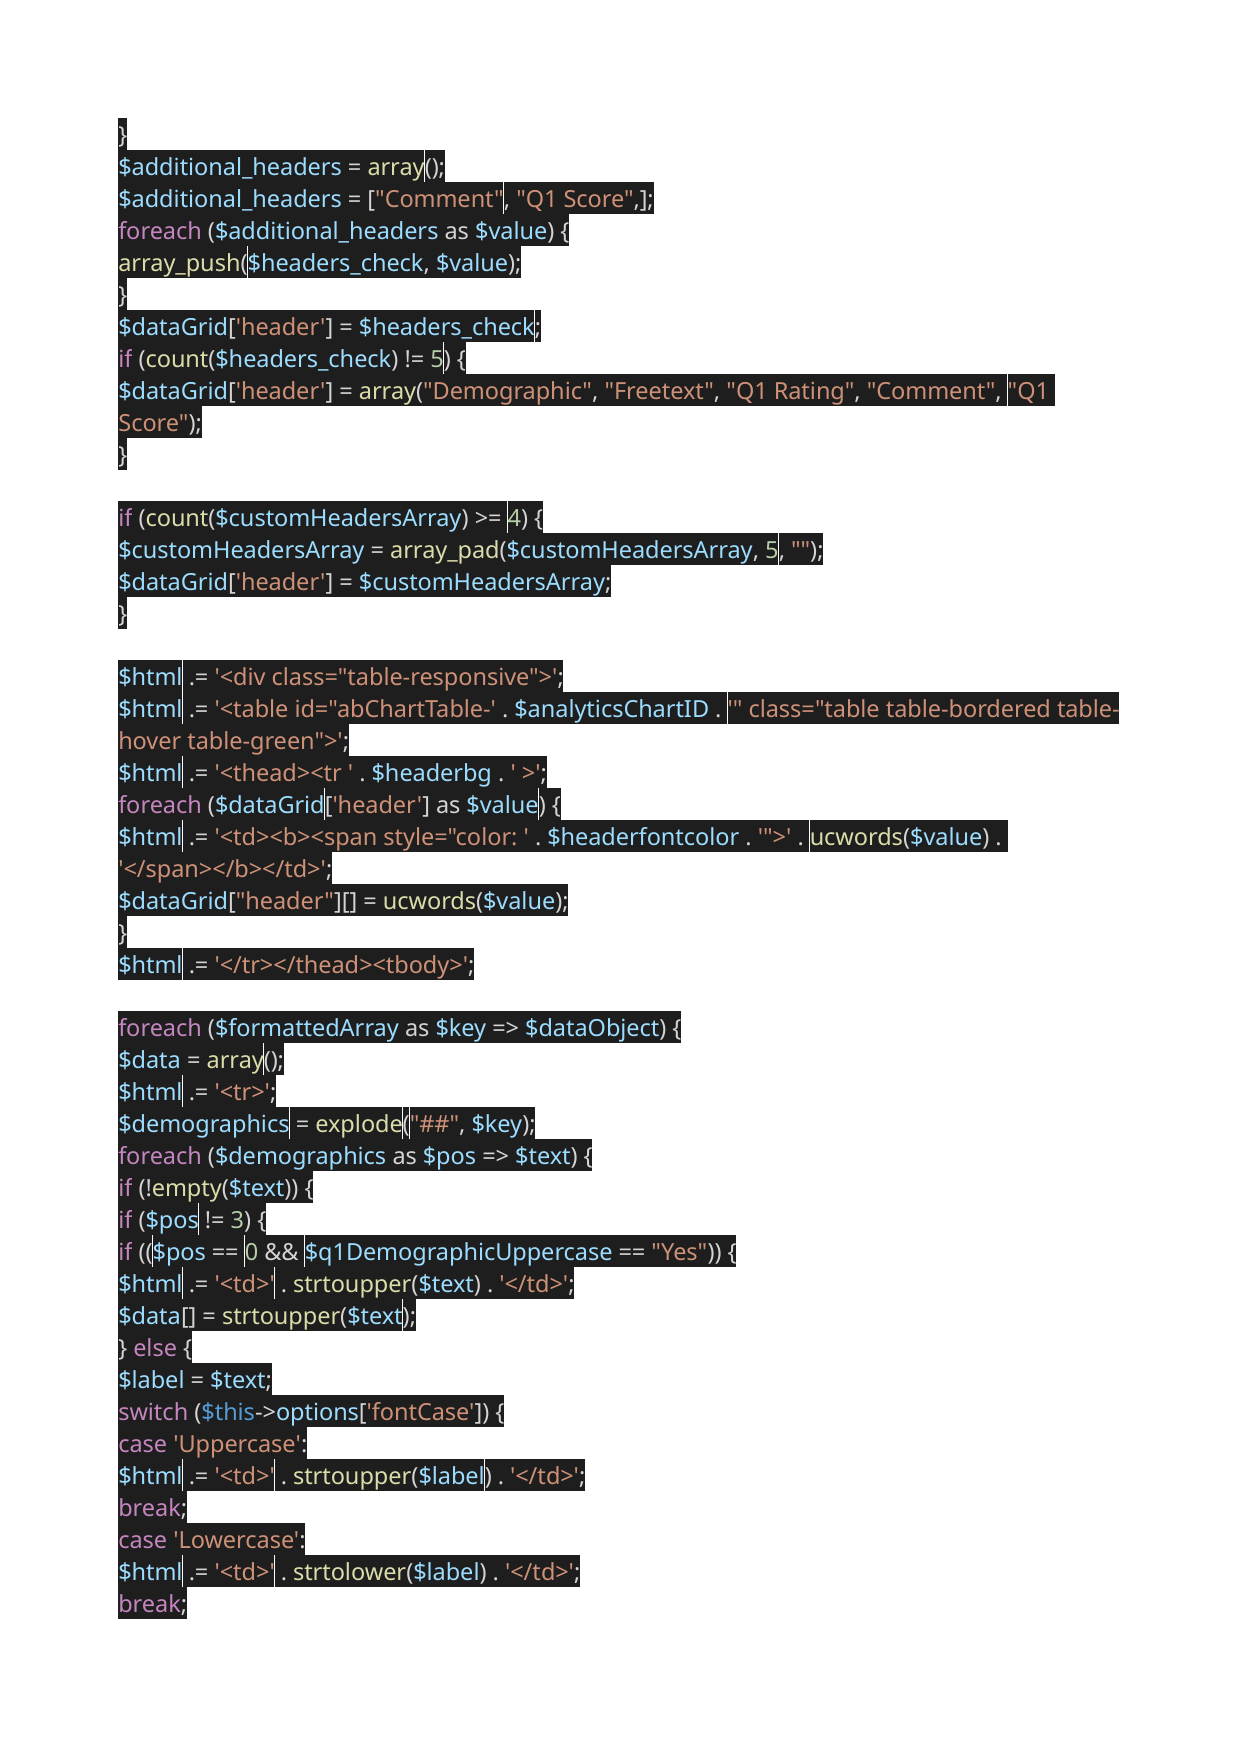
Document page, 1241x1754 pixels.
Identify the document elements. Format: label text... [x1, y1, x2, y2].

text $html .= '<td>' . strtolower($label) . '</td>'; [118, 1555, 1122, 1587]
text } else { [118, 1331, 1122, 1363]
text $html .= '<table id="abChartTable-' . $analyticsChartID . '" class="table table-bordered table-hover table-green">'; [118, 692, 1122, 756]
text $data = array(); [118, 1043, 1122, 1075]
text if (count($customHeadersArray) >= 4) { [118, 501, 1122, 533]
text $dataGrid["header"][] = ucwords($value); [118, 884, 1122, 916]
text if (count($headers_check) != 5) { [118, 342, 1122, 374]
text $html .= '<td><b><span style="color: ' . $headerfontcolor . '">' . ucwords($value) . '</span></b></td>'; [118, 820, 1122, 884]
text $html .= '<tr>'; [118, 1075, 1122, 1107]
text $data[] = strtoupper($text); [118, 1299, 1122, 1331]
text if (!empty($text)) { [118, 1171, 1122, 1203]
text if ($pos != 3) { [118, 1203, 1122, 1235]
text } [118, 118, 1122, 150]
text array_push($headers_check, $value); [118, 246, 1122, 278]
text } [118, 916, 1122, 948]
text } [118, 597, 1122, 629]
text $additional_headers = ["Comment", "Q1 Score",]; [118, 182, 1122, 214]
text case 'Lowercase': [118, 1523, 1122, 1555]
text foreach ($demographics as $pos => $text) { [118, 1139, 1122, 1171]
text $html .= '</tr></thead><tbody>'; [118, 948, 1122, 980]
text $label = $text; [118, 1363, 1122, 1395]
text $html .= '<thead><tr ' . $headerbg . ' >'; [118, 756, 1122, 788]
text foreach ($additional_headers as $value) { [118, 214, 1122, 246]
text $dataGrid['header'] = $headers_check; [118, 310, 1122, 342]
text $customHeadersArray = array_pad($customHeadersArray, 5, ""); [118, 533, 1122, 565]
text $additional_headers = array(); [118, 150, 1122, 182]
text $demographics = explode("##", $key); [118, 1107, 1122, 1139]
text $html .= '<td>' . strtoupper($label) . '</td>'; [118, 1459, 1122, 1491]
text if (($pos == 0 && $q1DemographicUppercase == "Yes")) { [118, 1235, 1122, 1267]
text break; [118, 1587, 1122, 1619]
text foreach ($dataGrid['header'] as $value) { [118, 788, 1122, 820]
text $dataGrid['header'] = array("Demographic", "Freetext", "Q1 Rating", "Comment", "Q1 Score"); [118, 374, 1122, 438]
text $dataGrid['header'] = $customHeadersArray; [118, 565, 1122, 597]
text $html .= '<td>' . strtoupper($text) . '</td>'; [118, 1267, 1122, 1299]
text switch ($this->options['fontCase']) { [118, 1395, 1122, 1427]
text } [118, 438, 1122, 470]
text } [118, 278, 1122, 310]
text foreach ($formattedArray as $key => $dataObject) { [118, 1011, 1122, 1043]
text case 'Uppercase': [118, 1427, 1122, 1459]
text break; [118, 1491, 1122, 1523]
text $html .= '<div class="table-responsive">'; [118, 660, 1122, 692]
